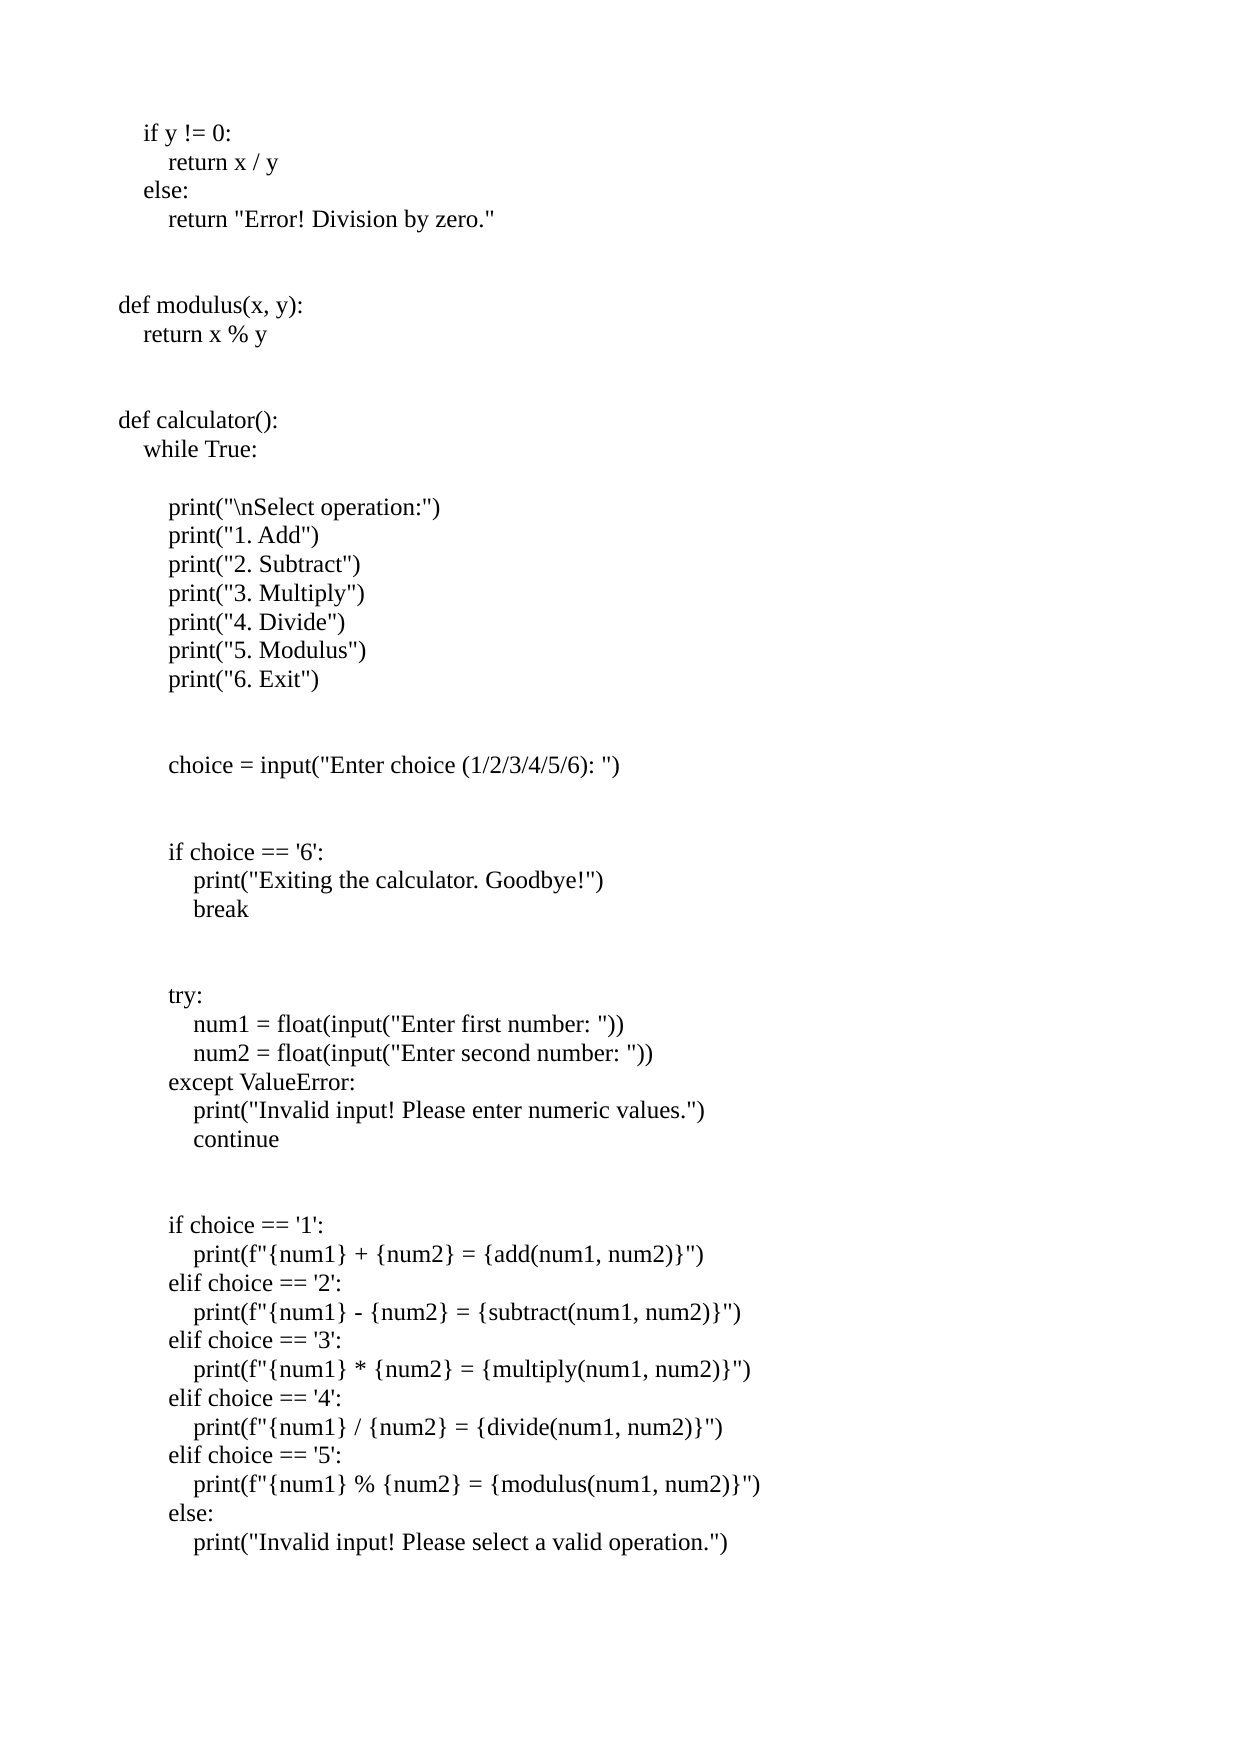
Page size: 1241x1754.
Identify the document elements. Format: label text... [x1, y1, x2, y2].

text if choice == '1': [118, 1211, 1122, 1239]
text print("Invalid input! Please enter numeric values.") [118, 1096, 1122, 1124]
text print("5. Modulus") [118, 636, 1122, 664]
text try: [118, 981, 1122, 1009]
text def calculator(): [118, 406, 1122, 434]
text num2 = float(input("Enter second number: ")) [118, 1038, 1122, 1067]
text elif choice == '5': [118, 1441, 1122, 1469]
text elif choice == '3': [118, 1326, 1122, 1354]
text print(f"{num1} / {num2} = {divide(num1, num2)}") [118, 1412, 1122, 1441]
text while True: [118, 434, 1122, 463]
text return x % y [118, 319, 1122, 348]
text print("6. Exit") [118, 664, 1122, 693]
text print(f"{num1} - {num2} = {subtract(num1, num2)}") [118, 1297, 1122, 1326]
text print("1. Add") [118, 521, 1122, 549]
text choice = input("Enter choice (1/2/3/4/5/6): ") [118, 751, 1122, 779]
text print("Invalid input! Please select a valid operation.") [118, 1527, 1122, 1556]
text print("4. Divide") [118, 607, 1122, 636]
text print(f"{num1} % {num2} = {modulus(num1, num2)}") [118, 1469, 1122, 1498]
text elif choice == '4': [118, 1383, 1122, 1412]
text return x / y [118, 147, 1122, 176]
text except ValueError: [118, 1067, 1122, 1096]
text break [118, 894, 1122, 923]
text else: [118, 176, 1122, 204]
text print(f"{num1} * {num2} = {multiply(num1, num2)}") [118, 1354, 1122, 1383]
text print("Exiting the calculator. Goodbye!") [118, 866, 1122, 894]
text elif choice == '2': [118, 1268, 1122, 1297]
text print(f"{num1} + {num2} = {add(num1, num2)}") [118, 1239, 1122, 1268]
text print("2. Subtract") [118, 549, 1122, 578]
text if y != 0: [118, 118, 1122, 147]
text else: [118, 1498, 1122, 1527]
text return "Error! Division by zero." [118, 204, 1122, 233]
text print("3. Multiply") [118, 578, 1122, 607]
text print("\nSelect operation:") [118, 492, 1122, 521]
text continue [118, 1124, 1122, 1153]
text def modulus(x, y): [118, 291, 1122, 319]
text num1 = float(input("Enter first number: ")) [118, 1009, 1122, 1038]
text if choice == '6': [118, 837, 1122, 866]
